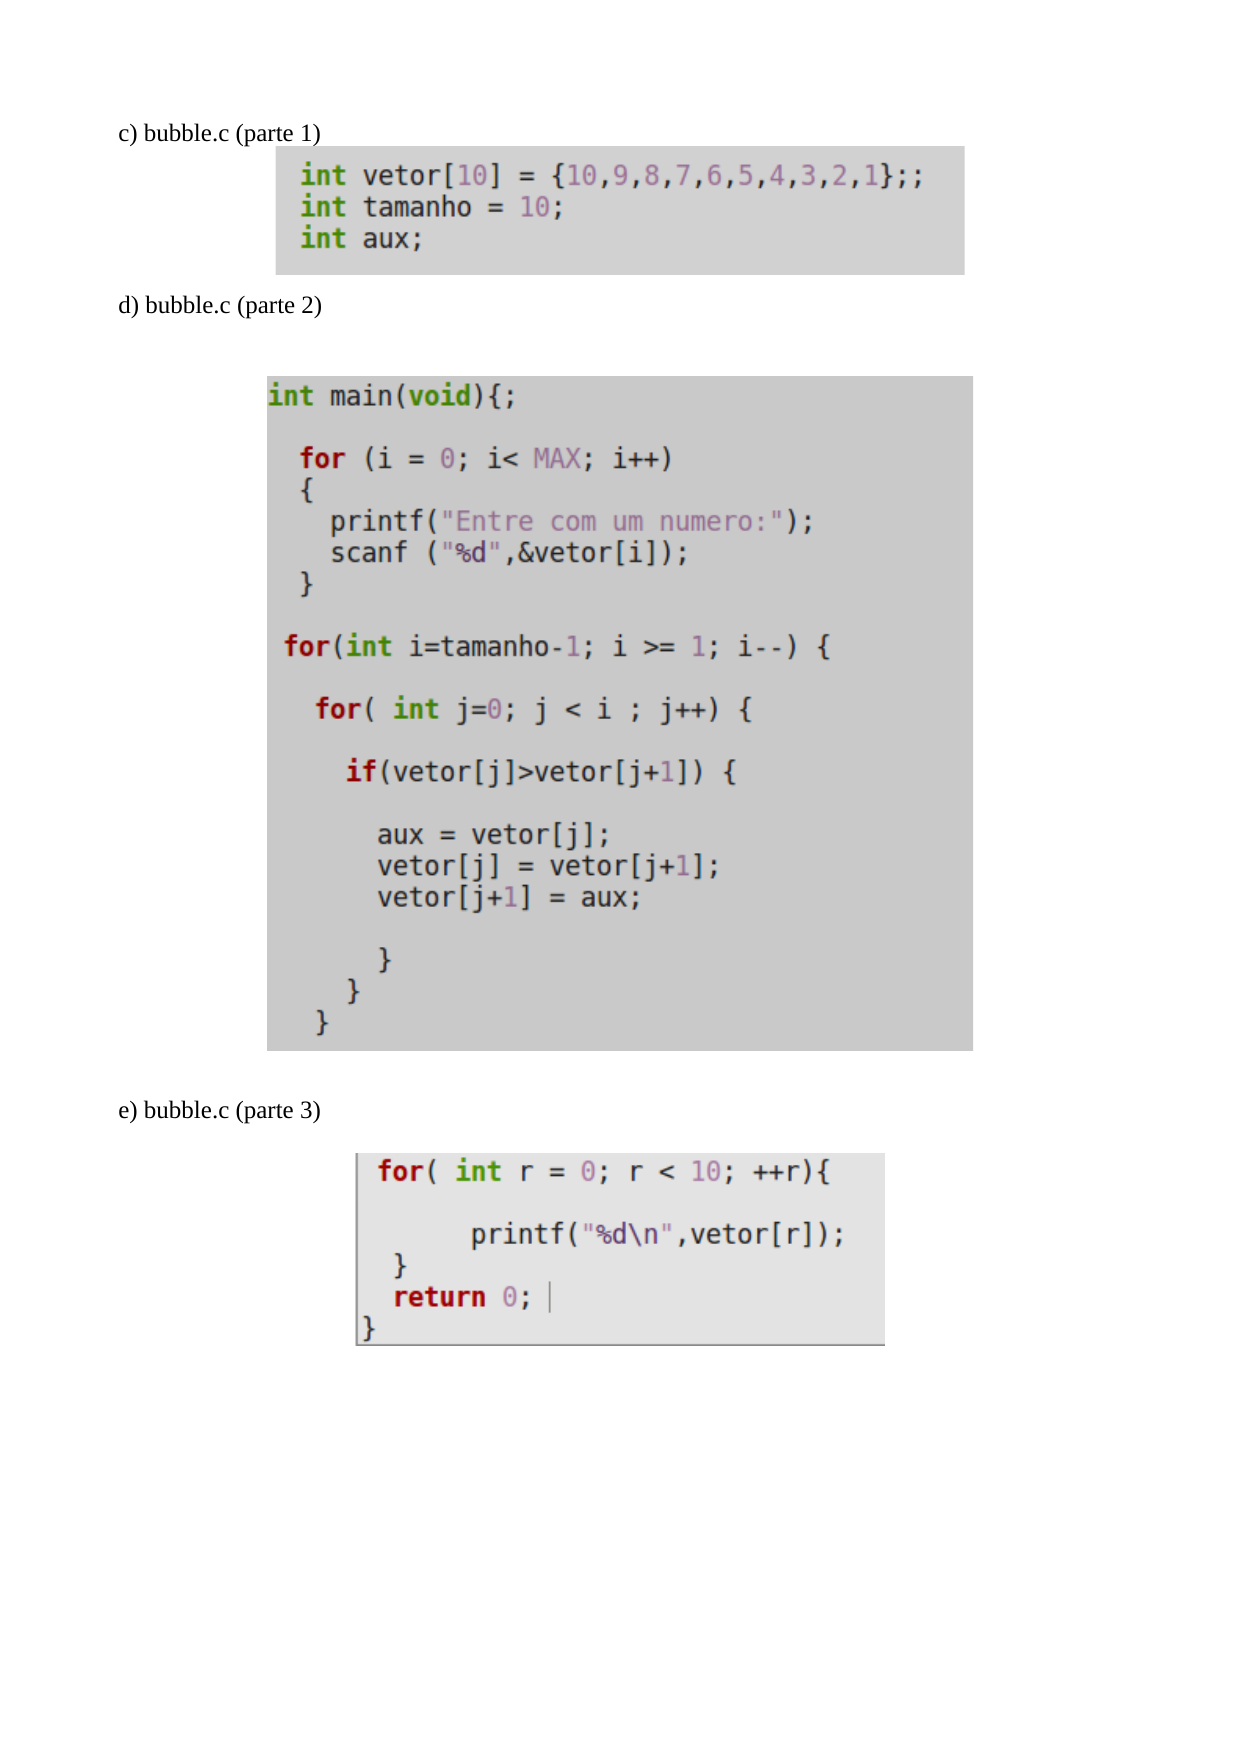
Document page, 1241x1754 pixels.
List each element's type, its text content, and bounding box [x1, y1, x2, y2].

picture [355, 1153, 885, 1346]
picture [275, 146, 965, 275]
picture [267, 376, 974, 1051]
text e) bubble.c (parte 3) [118, 1096, 1122, 1124]
text d) bubble.c (parte 2) [118, 291, 1122, 319]
text c) bubble.c (parte 1) [118, 118, 1122, 147]
